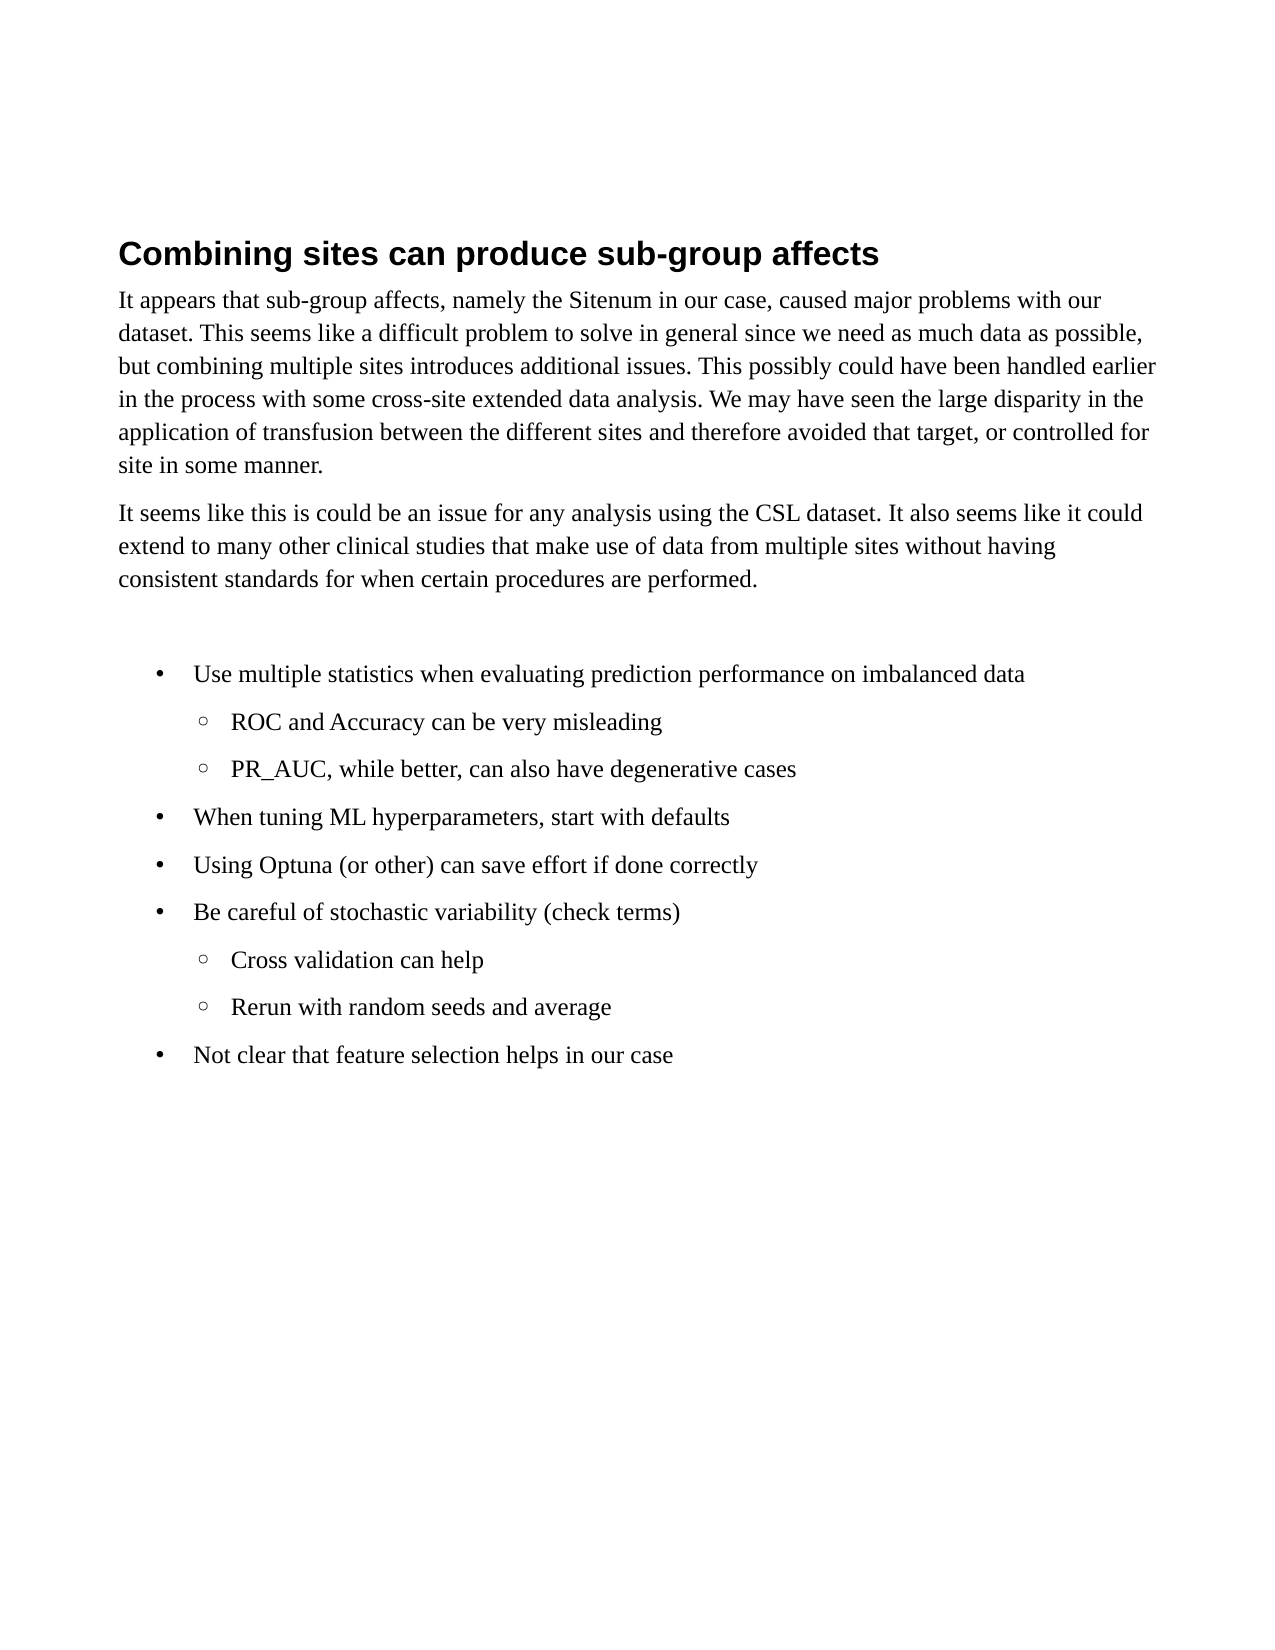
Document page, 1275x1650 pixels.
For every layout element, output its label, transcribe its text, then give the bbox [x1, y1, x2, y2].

list ROC and Accuracy can be very misleading [193, 707, 1157, 736]
list Be careful of stochastic variability (check terms) [156, 897, 1157, 926]
list When tuning ML hyperparameters, start with defaults [156, 802, 1157, 831]
text It appears that sub-group affects, namely the Sitenum in our case, caused major problems with our dataset. This seems like a difficult problem to solve in general since we need as much data as possible, but combining multiple sites introduces additional issues. This possibly could have been handled earlier in the process with some cross-site extended data analysis. We may have seen the large disparity in the application of transfusion between the different sites and therefore avoided that target, or controlled for site in some manner. [118, 285, 1157, 479]
list Using Optuna (or other) can save effort if done correctly [156, 850, 1157, 878]
list Use multiple statistics when evaluating prediction performance on imbalanced data [156, 659, 1157, 688]
list Cross validation can help [193, 945, 1157, 974]
list Not clear that feature selection helps in our case [156, 1040, 1157, 1069]
list Rerun with random seeds and average [193, 992, 1157, 1021]
list PR_AUC, while better, can also have degenerative cases [193, 754, 1157, 783]
subtitle Combining sites can produce sub-group affects [118, 234, 1157, 273]
text It seems like this is could be an issue for any analysis using the CSL dataset. It also seems like it could extend to many other clinical studies that make use of data from multiple sites without having consistent standards for when certain procedures are performed. [118, 498, 1157, 593]
